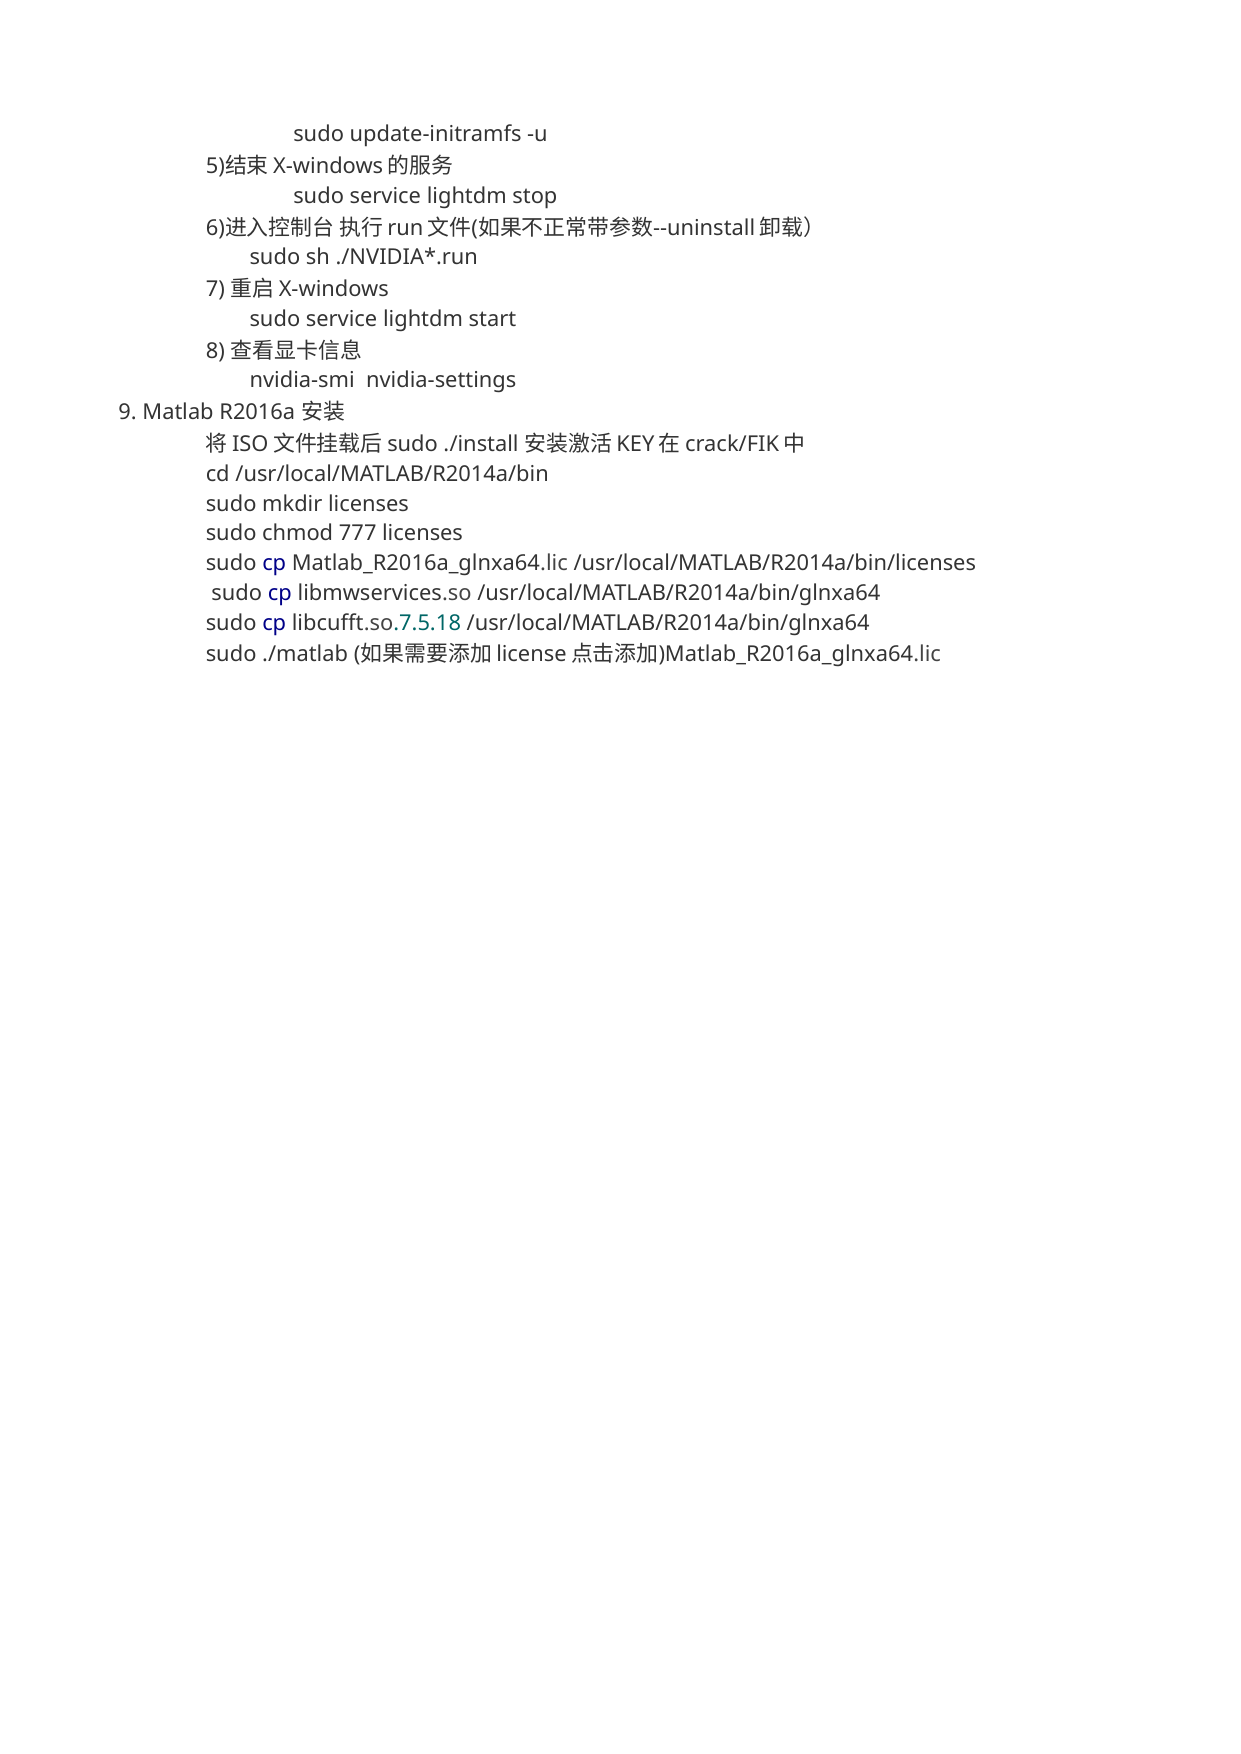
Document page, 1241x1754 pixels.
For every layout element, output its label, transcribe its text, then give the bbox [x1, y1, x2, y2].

text nvidia-smi nvidia-settings [118, 364, 1122, 394]
text sudo update-initramfs -u [118, 118, 1122, 148]
text 9. Matlab R2016a 安装 [118, 394, 1122, 426]
text sudo service lightdm start [118, 303, 1122, 333]
text cd /usr/local/MATLAB/R2014a/bin [118, 458, 1122, 487]
text sudo service lightdm stop [118, 180, 1122, 209]
text sudo cp libmwservices.so /usr/local/MATLAB/R2014a/bin/glnxa64 [118, 577, 1122, 607]
text 5)结束X-windows的服务 [118, 148, 1122, 180]
text sudo chmod 777 licenses [118, 517, 1122, 547]
text sudo cp libcufft.so.7.5.18 /usr/local/MATLAB/R2014a/bin/glnxa64 [118, 607, 1122, 636]
text sudo ./matlab (如果需要添加license点击添加)Matlab_R2016a_glnxa64.lic [118, 636, 1122, 668]
text sudo sh ./NVIDIA*.run [118, 241, 1122, 271]
text sudo mkdir licenses [118, 487, 1122, 517]
text 7) 重启X-windows [118, 271, 1122, 303]
text 8) 查看显卡信息 [118, 333, 1122, 364]
text 6)进入控制台 执行run文件(如果不正常带参数--uninstall卸载） [118, 209, 1122, 241]
text 将ISO文件挂载后 sudo ./install 安装激活KEY在crack/FIK中 [118, 426, 1122, 458]
text sudo cp Matlab_R2016a_glnxa64.lic /usr/local/MATLAB/R2014a/bin/licenses [118, 547, 1122, 577]
